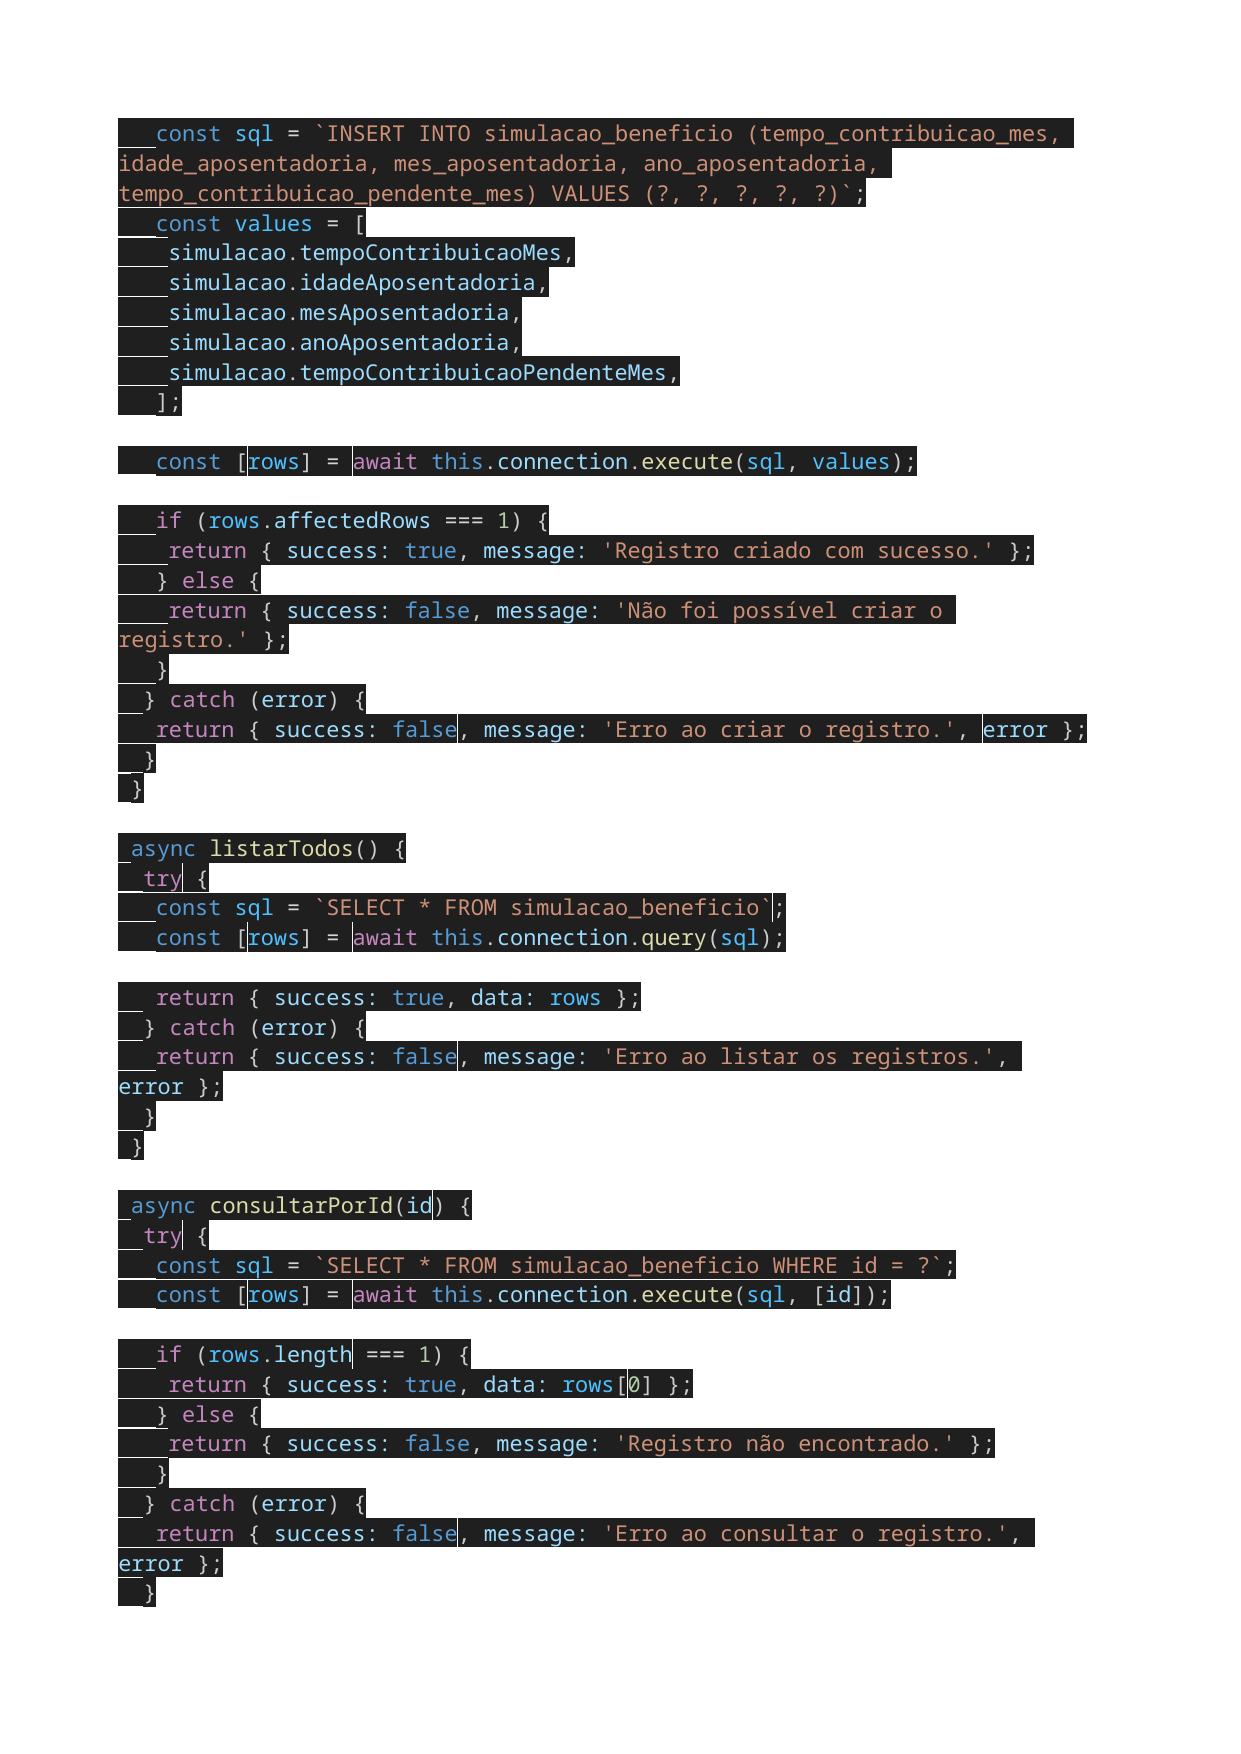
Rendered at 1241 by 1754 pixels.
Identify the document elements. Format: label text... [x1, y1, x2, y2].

text if (rows.affectedRows === 1) { [118, 505, 1122, 535]
text try { [118, 1220, 1122, 1250]
text const sql = `SELECT * FROM simulacao_beneficio`; [118, 892, 1122, 922]
text } catch (error) { [118, 1488, 1122, 1518]
text ]; [118, 386, 1122, 416]
text } else { [118, 565, 1122, 594]
text return { success: true, data: rows }; [118, 982, 1122, 1011]
text } [118, 1131, 1122, 1160]
text try { [118, 863, 1122, 892]
text return { success: false, message: 'Não foi possível criar o registro.' }; [118, 594, 1122, 654]
text } [118, 1577, 1122, 1607]
text simulacao.tempoContribuicaoPendenteMes, [118, 356, 1122, 386]
text } [118, 654, 1122, 684]
text simulacao.anoAposentadoria, [118, 327, 1122, 356]
text return { success: true, data: rows[0] }; [118, 1369, 1122, 1398]
text } [118, 1458, 1122, 1488]
text const values = [ [118, 207, 1122, 237]
text } [118, 743, 1122, 773]
text const sql = `SELECT * FROM simulacao_beneficio WHERE id = ?`; [118, 1250, 1122, 1279]
text simulacao.mesAposentadoria, [118, 297, 1122, 327]
text const [rows] = await this.connection.execute(sql, [id]); [118, 1279, 1122, 1309]
text } [118, 773, 1122, 803]
text } [118, 1101, 1122, 1131]
text async listarTodos() { [118, 833, 1122, 863]
text return { success: true, message: 'Registro criado com sucesso.' }; [118, 535, 1122, 565]
text return { success: false, message: 'Erro ao criar o registro.', error }; [118, 714, 1122, 743]
text const [rows] = await this.connection.execute(sql, values); [118, 446, 1122, 476]
text const [rows] = await this.connection.query(sql); [118, 922, 1122, 952]
text } else { [118, 1398, 1122, 1428]
text } catch (error) { [118, 684, 1122, 714]
text if (rows.length === 1) { [118, 1339, 1122, 1369]
text const sql = `INSERT INTO simulacao_beneficio (tempo_contribuicao_mes, idade_aposentadoria, mes_aposentadoria, ano_aposentadoria, tempo_contribuicao_pendente_mes) VALUES (?, ?, ?, ?, ?)`; [118, 118, 1122, 207]
text return { success: false, message: 'Erro ao consultar o registro.', error }; [118, 1518, 1122, 1577]
text simulacao.tempoContribuicaoMes, [118, 237, 1122, 267]
text return { success: false, message: 'Erro ao listar os registros.', error }; [118, 1041, 1122, 1101]
text simulacao.idadeAposentadoria, [118, 267, 1122, 297]
text } catch (error) { [118, 1011, 1122, 1041]
text async consultarPorId(id) { [118, 1190, 1122, 1220]
text return { success: false, message: 'Registro não encontrado.' }; [118, 1428, 1122, 1458]
